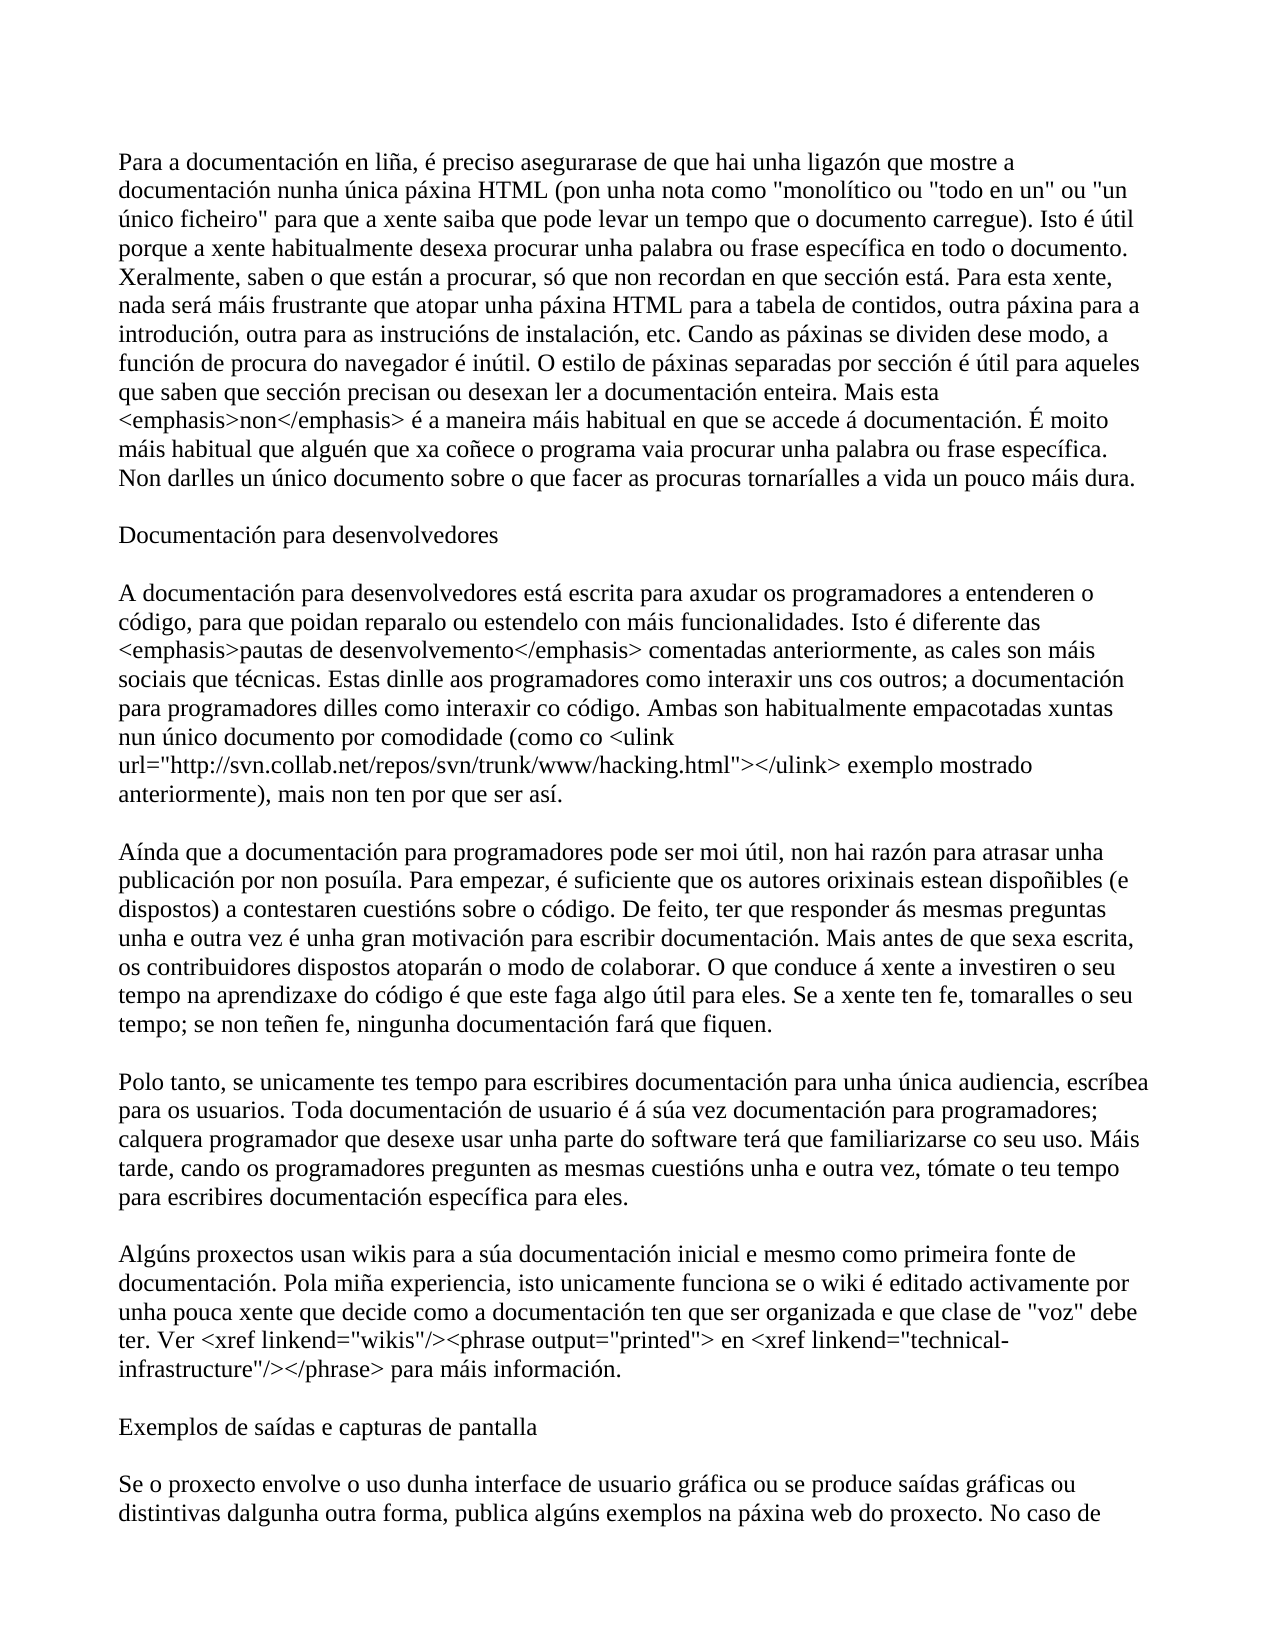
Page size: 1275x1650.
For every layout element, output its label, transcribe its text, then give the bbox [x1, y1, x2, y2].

text Aínda que a documentación para programadores pode ser moi útil, non hai razón para atrasar unha publicación por non posuíla. Para empezar, é suficiente que os autores orixinais estean dispoñibles (e dispostos) a contestaren cuestións sobre o código. De feito, ter que responder ás mesmas preguntas unha e outra vez é unha gran motivación para escribir documentación. Mais antes de que sexa escrita, os contribuidores dispostos atoparán o modo de colaborar. O que conduce á xente a investiren o seu tempo na aprendizaxe do código é que este faga algo útil para eles. Se a xente ten fe, tomaralles o seu tempo; se non teñen fe, ningunha documentación fará que fiquen. [118, 837, 1157, 1038]
text Se o proxecto envolve o uso dunha interface de usuario gráfica ou se produce saídas gráficas ou distintivas dalgunha outra forma, publica algúns exemplos na páxina web do proxecto. No caso de [118, 1469, 1157, 1527]
text Polo tanto, se unicamente tes tempo para escribires documentación para unha única audiencia, escríbea para os usuarios. Toda documentación de usuario é á súa vez documentación para programadores; calquera programador que desexe usar unha parte do software terá que familiarizarse co seu uso. Máis tarde, cando os programadores pregunten as mesmas cuestións unha e outra vez, tómate o teu tempo para escribires documentación específica para eles. [118, 1067, 1157, 1211]
text A documentación para desenvolvedores está escrita para axudar os programadores a entenderen o código, para que poidan reparalo ou estendelo con máis funcionalidades. Isto é diferente das <emphasis>pautas de desenvolvemento</emphasis> comentadas anteriormente, as cales son máis sociais que técnicas. Estas dinlle aos programadores como interaxir uns cos outros; a documentación para programadores dilles como interaxir co código. Ambas son habitualmente empacotadas xuntas nun único documento por comodidade (como co <ulink url="http://svn.collab.net/repos/svn/trunk/www/hacking.html"></ulink> exemplo mostrado anteriormente), mais non ten por que ser así. [118, 578, 1157, 808]
text Documentación para desenvolvedores [118, 521, 1157, 549]
text Para a documentación en liña, é preciso asegurarase de que hai unha ligazón que mostre a documentación nunha única páxina HTML (pon unha nota como "monolítico ou "todo en un" ou "un único ficheiro" para que a xente saiba que pode levar un tempo que o documento carregue). Isto é útil porque a xente habitualmente desexa procurar unha palabra ou frase específica en todo o documento. Xeralmente, saben o que están a procurar, só que non recordan en que sección está. Para esta xente, nada será máis frustrante que atopar unha páxina HTML para a tabela de contidos, outra páxina para a introdución, outra para as instrucións de instalación, etc. Cando as páxinas se dividen dese modo, a función de procura do navegador é inútil. O estilo de páxinas separadas por sección é útil para aqueles que saben que sección precisan ou desexan ler a documentación enteira. Mais esta <emphasis>non</emphasis> é a maneira máis habitual en que se accede á documentación. É moito máis habitual que alguén que xa coñece o programa vaia procurar unha palabra ou frase específica. Non darlles un único documento sobre o que facer as procuras tornaríalles a vida un pouco máis dura. [118, 147, 1157, 492]
text Exemplos de saídas e capturas de pantalla [118, 1412, 1157, 1441]
text Algúns proxectos usan wikis para a súa documentación inicial e mesmo como primeira fonte de documentación. Pola miña experiencia, isto unicamente funciona se o wiki é editado activamente por unha pouca xente que decide como a documentación ten que ser organizada e que clase de "voz" debe ter. Ver <xref linkend="wikis"/><phrase output="printed"> en <xref linkend="technical-infrastructure"/></phrase> para máis información. [118, 1239, 1157, 1383]
